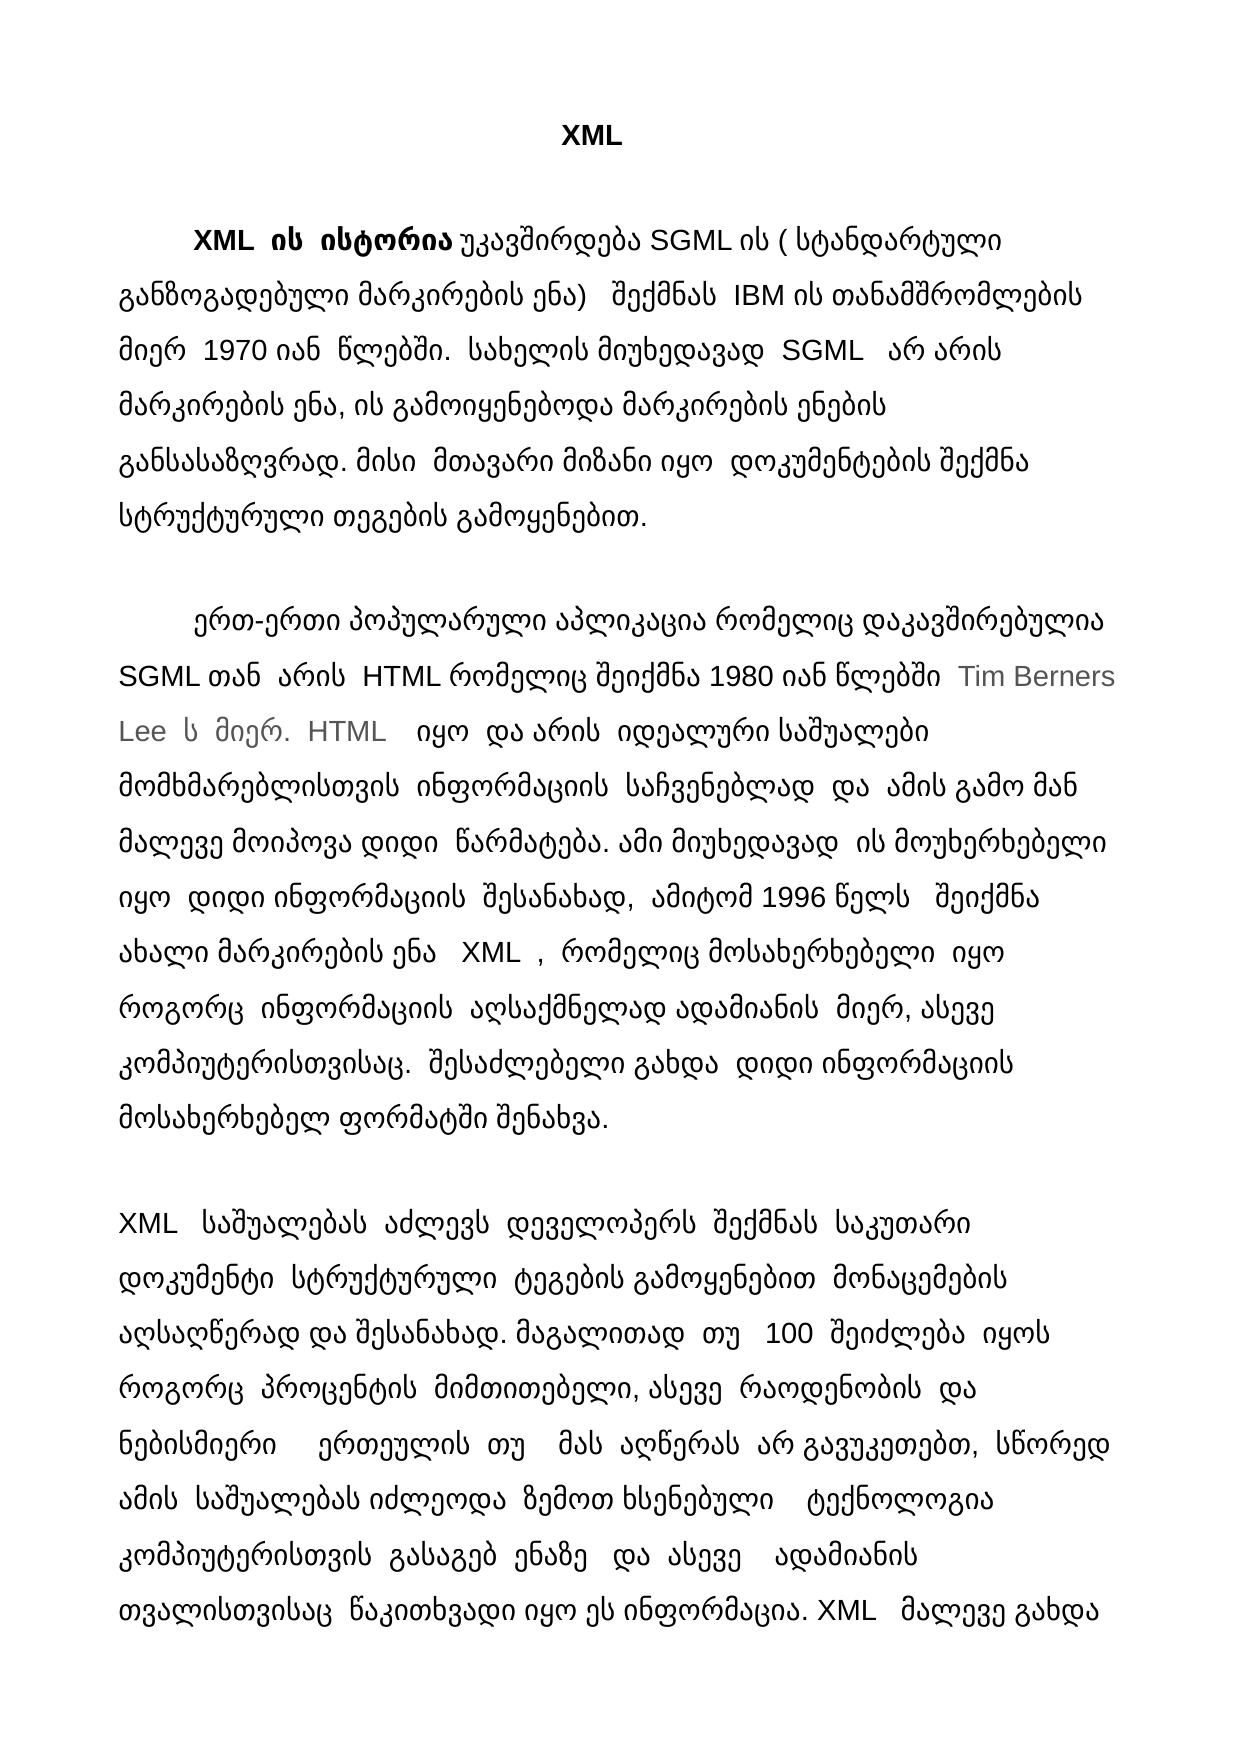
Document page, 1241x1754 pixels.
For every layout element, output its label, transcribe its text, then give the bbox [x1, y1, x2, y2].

text XML საშუალებას აძლევს დეველოპერს შექმნას საკუთარი დოკუმენტი სტრუქტურული ტეგების გამოყენებით მონაცემების აღსაღწერად და შესანახად. მაგალითად თუ 100 შეიძლება იყოს როგორც პროცენტის მიმთითებელი, ასევე რაოდენობის და ნებისმიერი ერთეულის თუ მას აღწერას არ გავუკეთებთ, სწორედ ამის საშუალებას იძლეოდა ზემოთ ხსენებული ტექნოლოგია კომპიუტერისთვის გასაგებ ენაზე და ასევე ადამიანის თვალისთვისაც წაკითხვადი იყო ეს ინფორმაცია. XML მალევე გახდა [118, 1206, 1122, 1626]
text XML ის ისტორია უკავშირდება SGML ის ( სტანდარტული განზოგადებული მარკირების ენა) შექმნას IBM ის თანამშრომლების მიერ 1970 იან წლებში. სახელის მიუხედავად SGML არ არის მარკირების ენა, ის გამოიყენებოდა მარკირების ენების განსასაზღვრად. მისი მთავარი მიზანი იყო დოკუმენტების შექმნა სტრუქტურული თეგების გამოყენებით. [118, 222, 1122, 533]
text ერთ-ერთი პოპულარული აპლიკაცია რომელიც დაკავშირებულია SGML თან არის HTML რომელიც შეიქმნა 1980 იან წლებში Tim Berners Lee ს მიერ. HTML იყო და არის იდეალური საშუალები მომხმარებლისთვის ინფორმაციის საჩვენებლად და ამის გამო მან მალევე მოიპოვა დიდი წარმატება. ამი მიუხედავად ის მოუხერხებელი იყო დიდი ინფორმაციის შესანახად, ამიტომ 1996 წელს შეიქმნა ახალი მარკირების ენა XML , რომელიც მოსახერხებელი იყო როგორც ინფორმაციის აღსაქმნელად ადამიანის მიერ, ასევე კომპიუტერისთვისაც. შესაძლებელი გახდა დიდი ინფორმაციის მოსახერხებელ ფორმატში შენახვა. [118, 603, 1122, 1135]
text XML [118, 118, 1122, 152]
